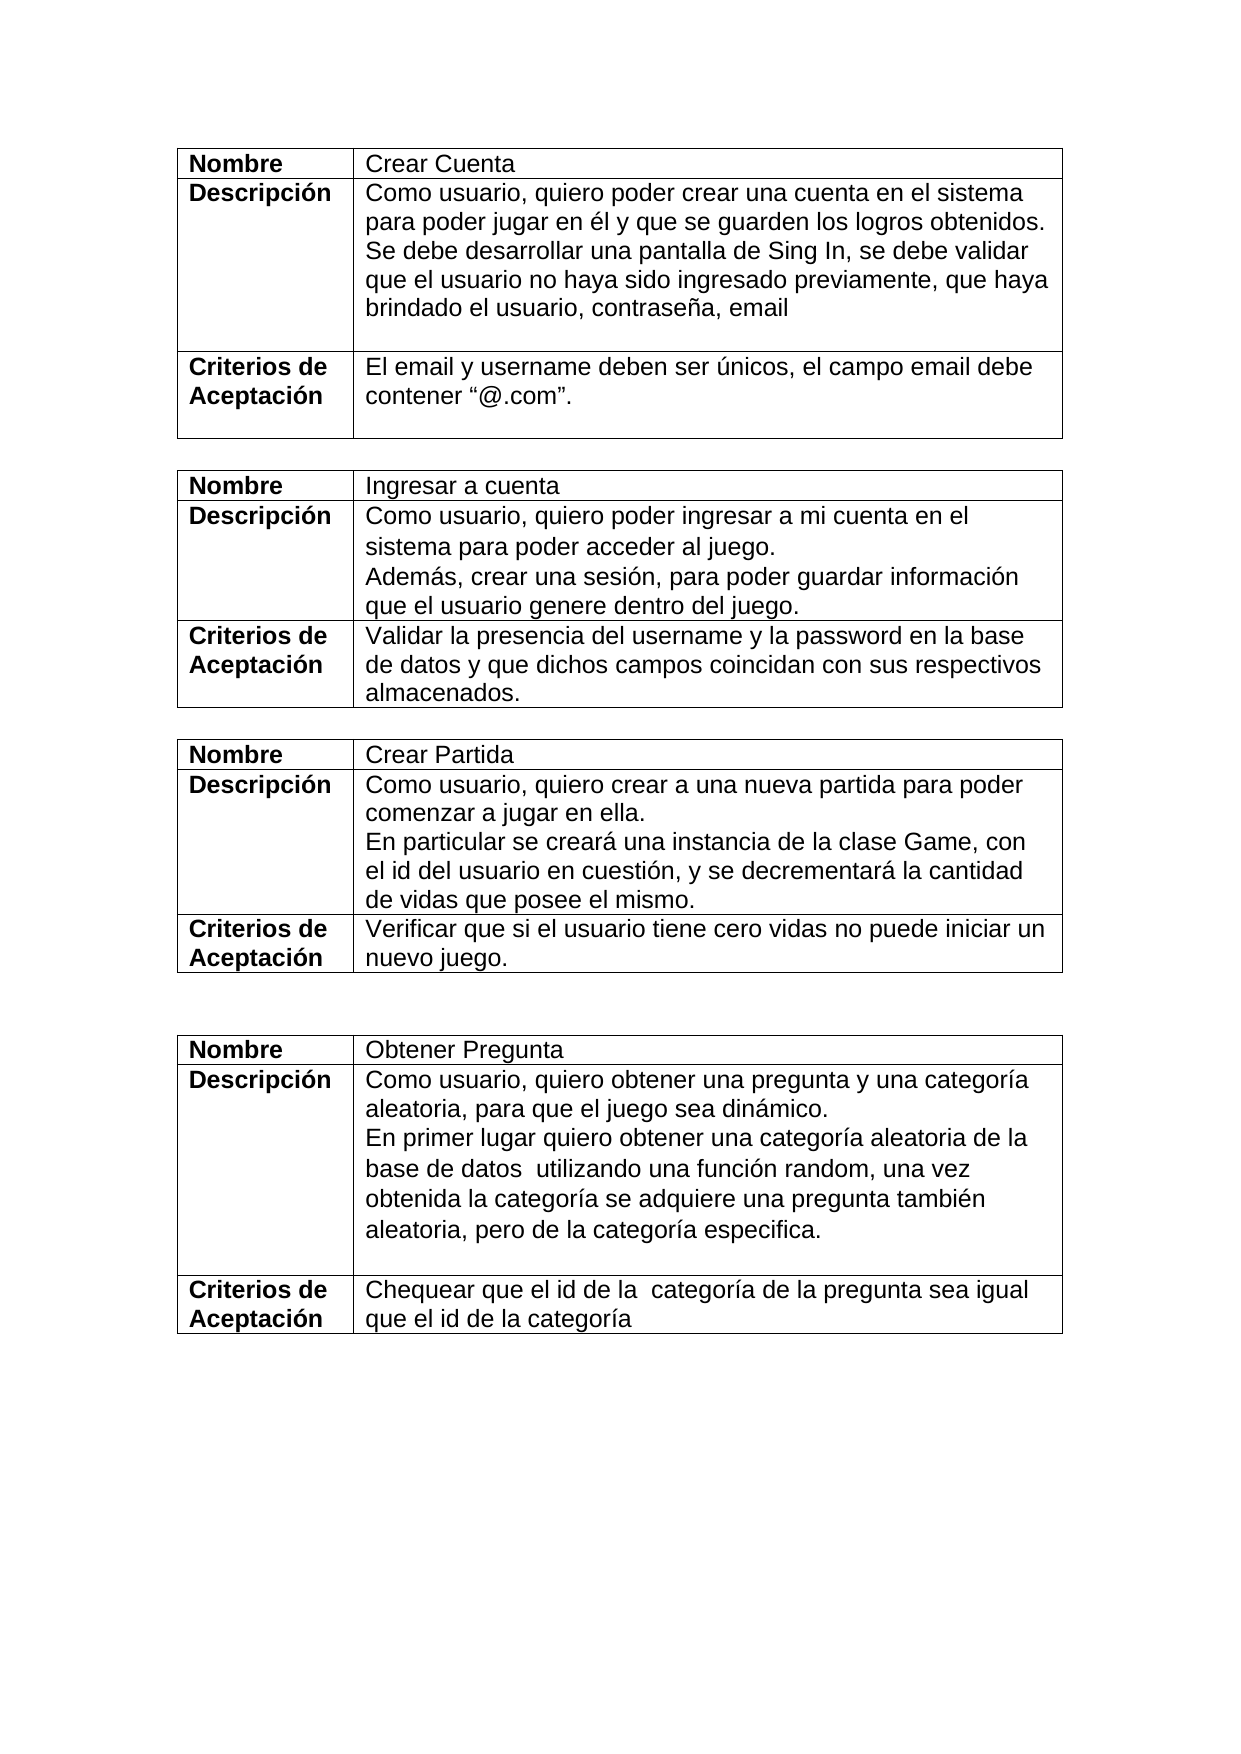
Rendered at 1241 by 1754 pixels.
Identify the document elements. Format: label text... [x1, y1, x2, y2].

table_cell Chequear que el id de la categoría de la pregunta sea igual que el id de la categoría [354, 1276, 1062, 1333]
table_cell Como usuario, quiero poder ingresar a mi cuenta en el sistema para poder acceder al juego. Además, crear una sesión, para poder guardar información que el usuario genere dentro del juego. [354, 501, 1062, 620]
table_cell Descripción [178, 1065, 353, 1274]
table_cell Como usuario, quiero poder crear una cuenta en el sistema para poder jugar en él y que se guarden los logros obtenidos. Se debe desarrollar una pantalla de Sing In, se debe validar que el usuario no haya sido ingresado previamente, que haya brindado el usuario, contraseña, email [354, 179, 1062, 351]
table_cell El email y username deben ser únicos, el campo email debe contener “@.com”. [354, 352, 1062, 438]
table_cell Como usuario, quiero obtener una pregunta y una categoría aleatoria, para que el juego sea dinámico. En primer lugar quiero obtener una categoría aleatoria de la base de datos utilizando una función random, una vez obtenida la categoría se adquiere una pregunta también aleatoria, pero de la categoría especifica. [354, 1065, 1062, 1274]
table_cell Validar la presencia del username y la password en la base de datos y que dichos campos coincidan con sus respectivos almacenados. [354, 621, 1062, 707]
table_cell Descripción [178, 501, 353, 620]
table_header Nombre [178, 740, 353, 769]
table_cell Descripción [178, 179, 353, 351]
table_header Crear Cuenta [354, 149, 1062, 177]
table_header Nombre [178, 471, 353, 500]
table_cell Criterios de Aceptación [178, 621, 353, 707]
table_header Obtener Pregunta [354, 1036, 1062, 1064]
table_header Ingresar a cuenta [354, 471, 1062, 500]
table_cell Descripción [178, 770, 353, 913]
table_header Nombre [178, 1036, 353, 1064]
table_header Crear Partida [354, 740, 1062, 769]
table_cell Criterios de Aceptación [178, 915, 353, 972]
table_cell Criterios de Aceptación [178, 1276, 353, 1333]
table_cell Como usuario, quiero crear a una nueva partida para poder comenzar a jugar en ella. En particular se creará una instancia de la clase Game, con el id del usuario en cuestión, y se decrementará la cantidad de vidas que posee el mismo. [354, 770, 1062, 913]
table_header Nombre [178, 149, 353, 177]
table_cell Criterios de Aceptación [178, 352, 353, 438]
table_cell Verificar que si el usuario tiene cero vidas no puede iniciar un nuevo juego. [354, 915, 1062, 972]
